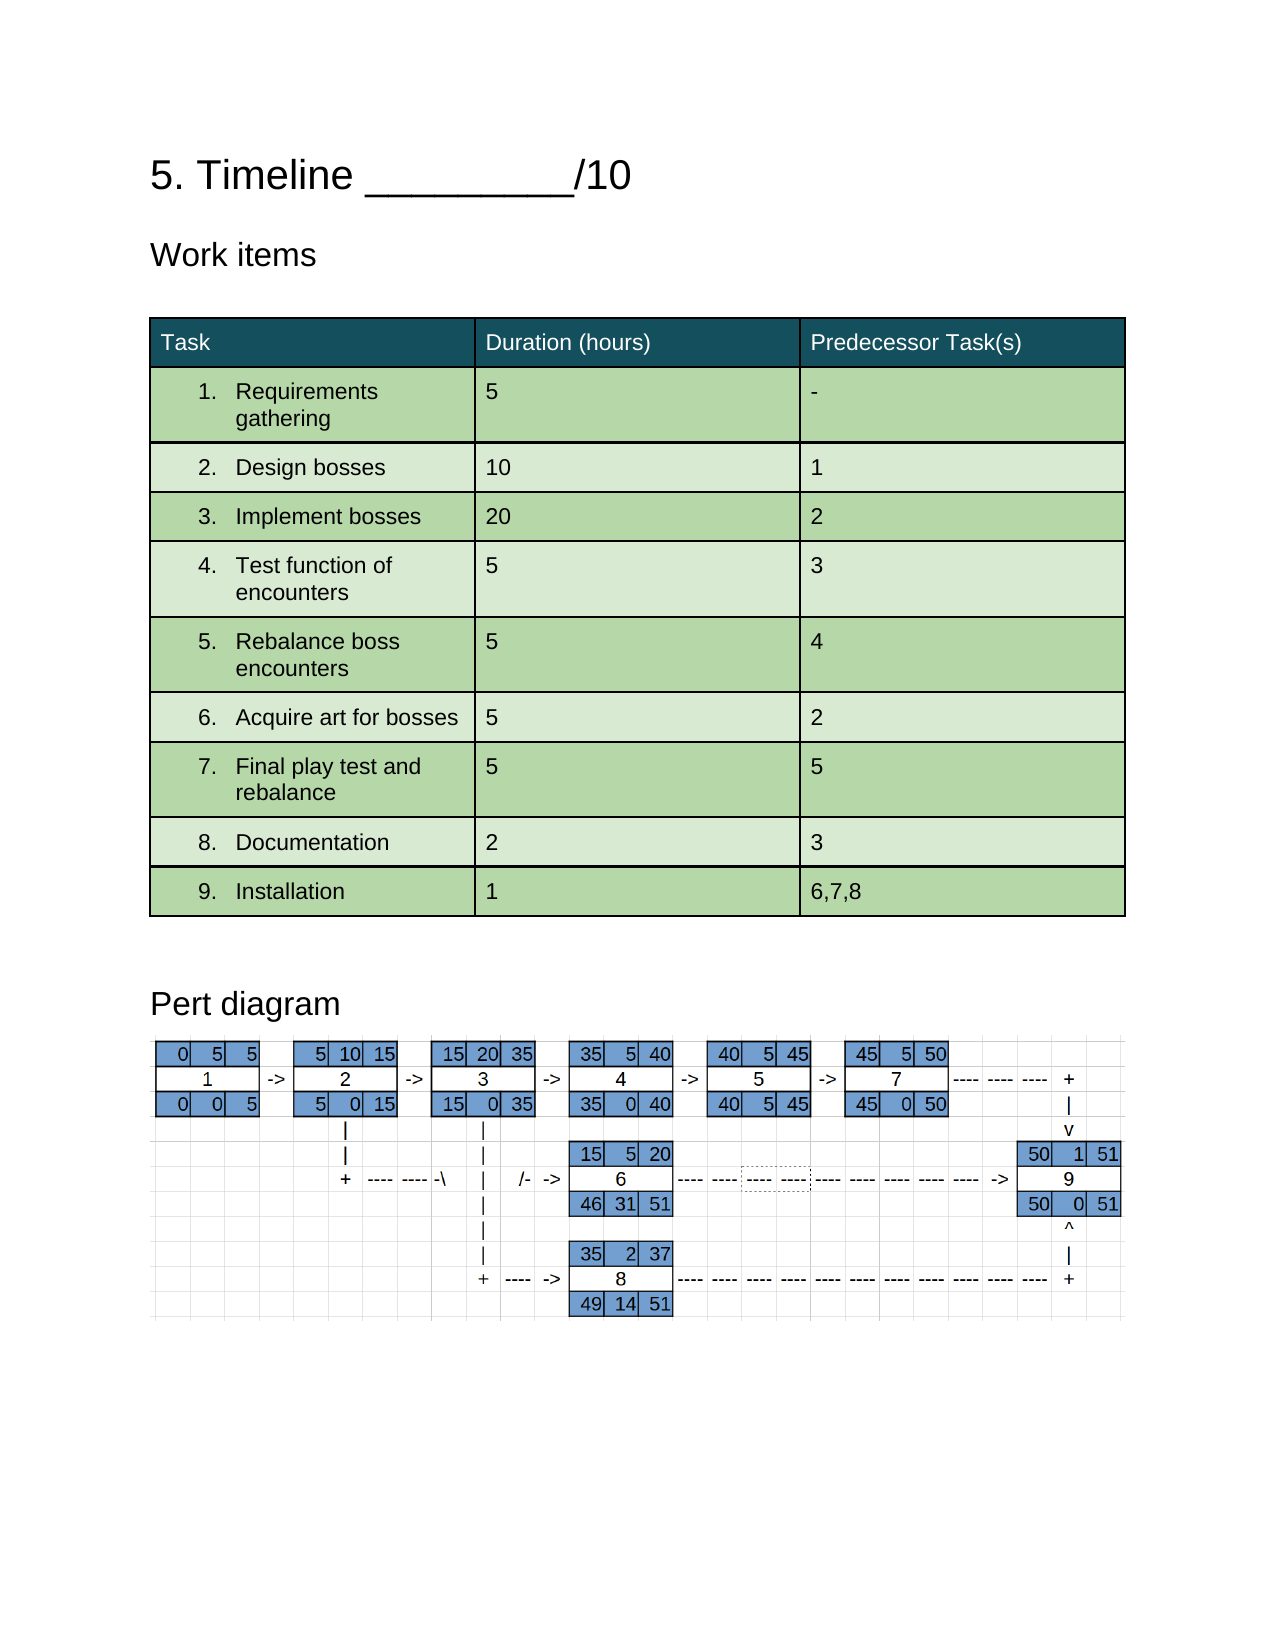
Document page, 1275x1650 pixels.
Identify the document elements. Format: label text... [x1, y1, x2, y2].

table_cell 5 [476, 368, 799, 441]
table_cell 3 [801, 542, 1124, 616]
table_cell 4 [801, 618, 1124, 691]
table_cell Installation [151, 868, 474, 915]
table_cell 1 [801, 444, 1124, 491]
table_cell Final play test and rebalance [151, 743, 474, 816]
table_header Duration (hours) [476, 319, 799, 366]
table_cell Requirements gathering [151, 368, 474, 441]
subtitle Pert diagram [150, 984, 1125, 1023]
table_cell Documentation [151, 818, 474, 865]
table_cell 3 [801, 818, 1124, 865]
table_cell 10 [476, 444, 799, 491]
table_cell 2 [801, 493, 1124, 540]
table_cell 2 [476, 818, 799, 865]
table_cell 1 [476, 868, 799, 915]
table_cell 2 [801, 693, 1124, 741]
table_cell Implement bosses [151, 493, 474, 540]
table_cell Rebalance boss encounters [151, 618, 474, 691]
table_cell Test function of encounters [151, 542, 474, 616]
table_cell 20 [476, 493, 799, 540]
table_cell 6,7,8 [801, 868, 1124, 915]
picture [150, 1035, 1125, 1321]
table_header Predecessor Task(s) [801, 319, 1124, 366]
table_cell 5 [476, 618, 799, 691]
table_cell - [801, 368, 1124, 441]
table_cell Acquire art for bosses [151, 693, 474, 741]
table_cell Design bosses [151, 444, 474, 491]
table_cell 5 [476, 542, 799, 616]
table_cell 5 [801, 743, 1124, 816]
table_header Task [151, 319, 474, 366]
subtitle Work items [150, 235, 1125, 274]
table_cell 5 [476, 743, 799, 816]
subtitle 5. Timeline _________/10 [150, 150, 1125, 198]
table_cell 5 [476, 693, 799, 741]
